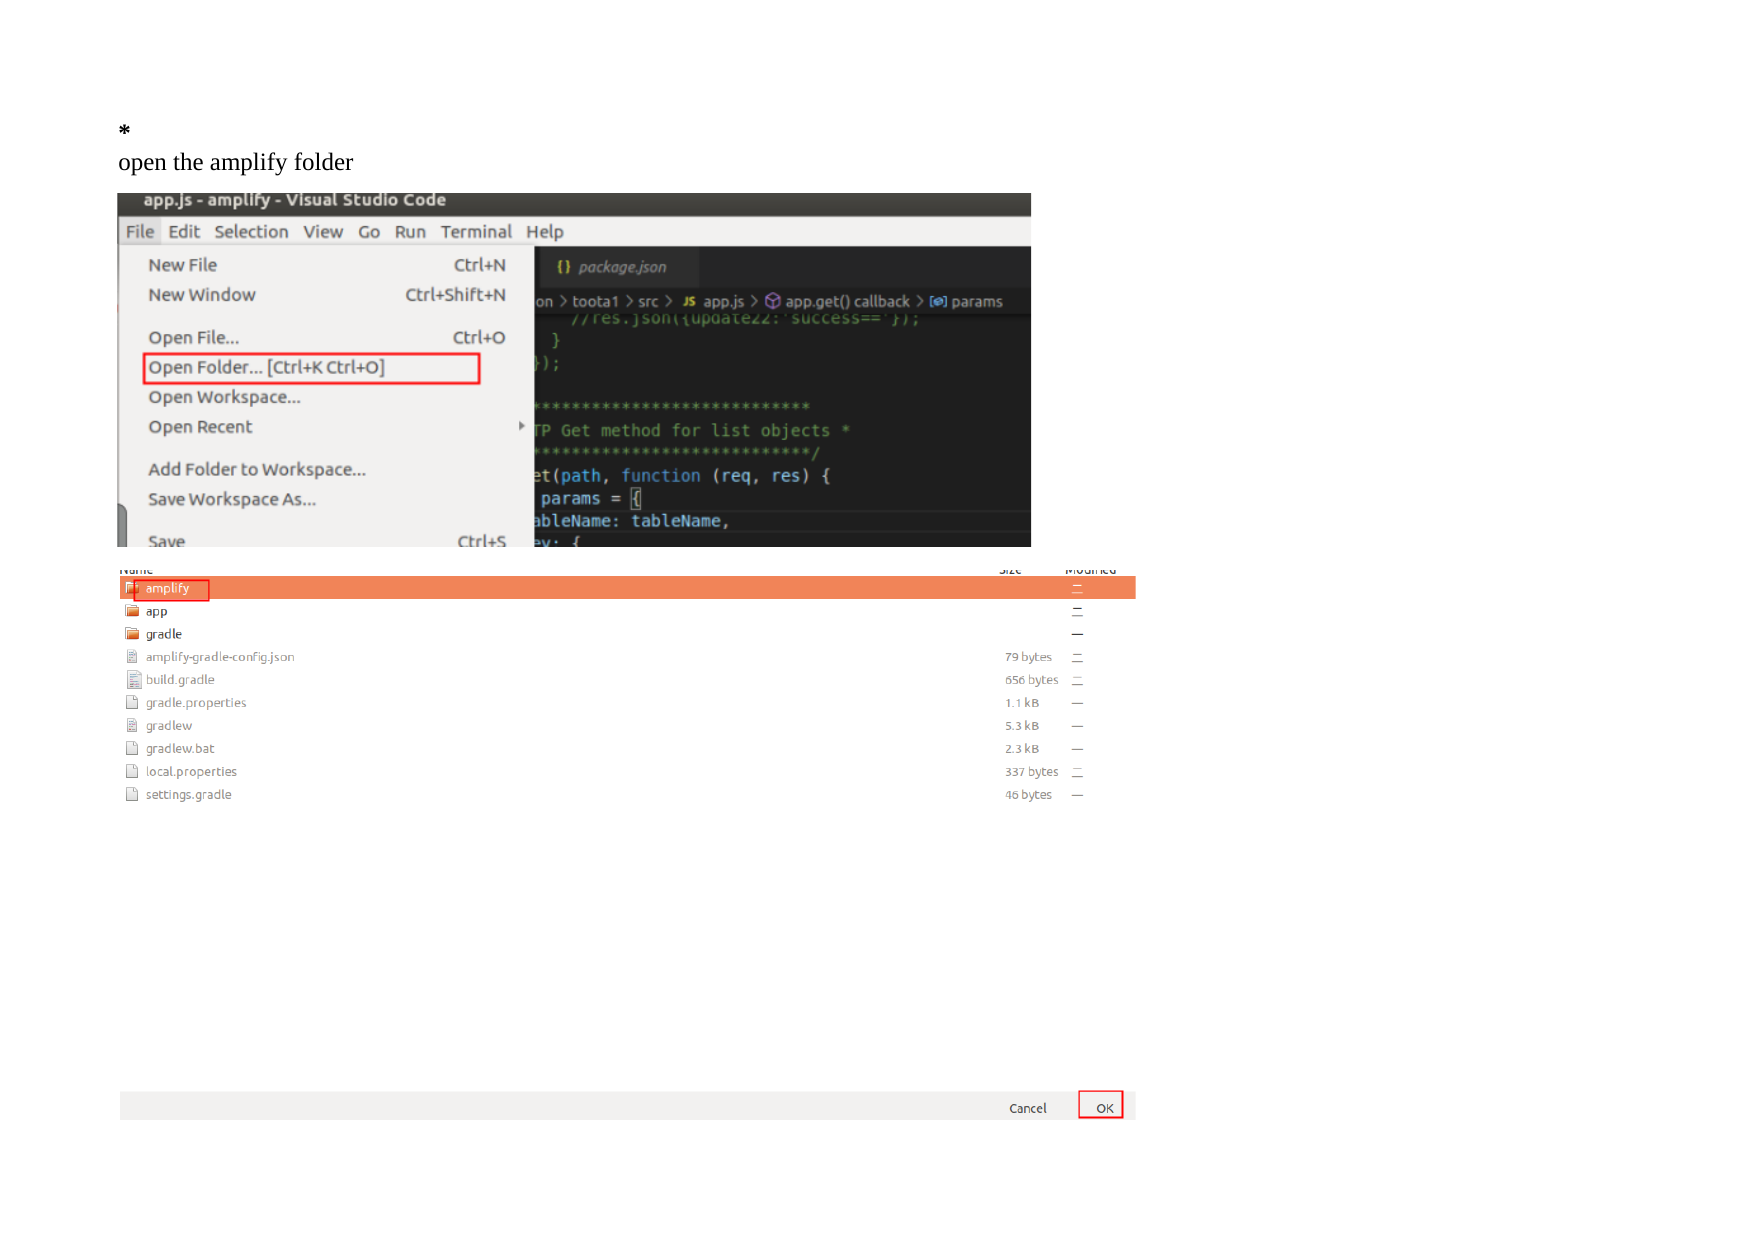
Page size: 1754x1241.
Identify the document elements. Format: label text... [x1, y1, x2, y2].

text * [118, 118, 1636, 147]
text open the amplify folder [118, 147, 1636, 176]
picture [117, 193, 1032, 547]
picture [120, 570, 1136, 1120]
